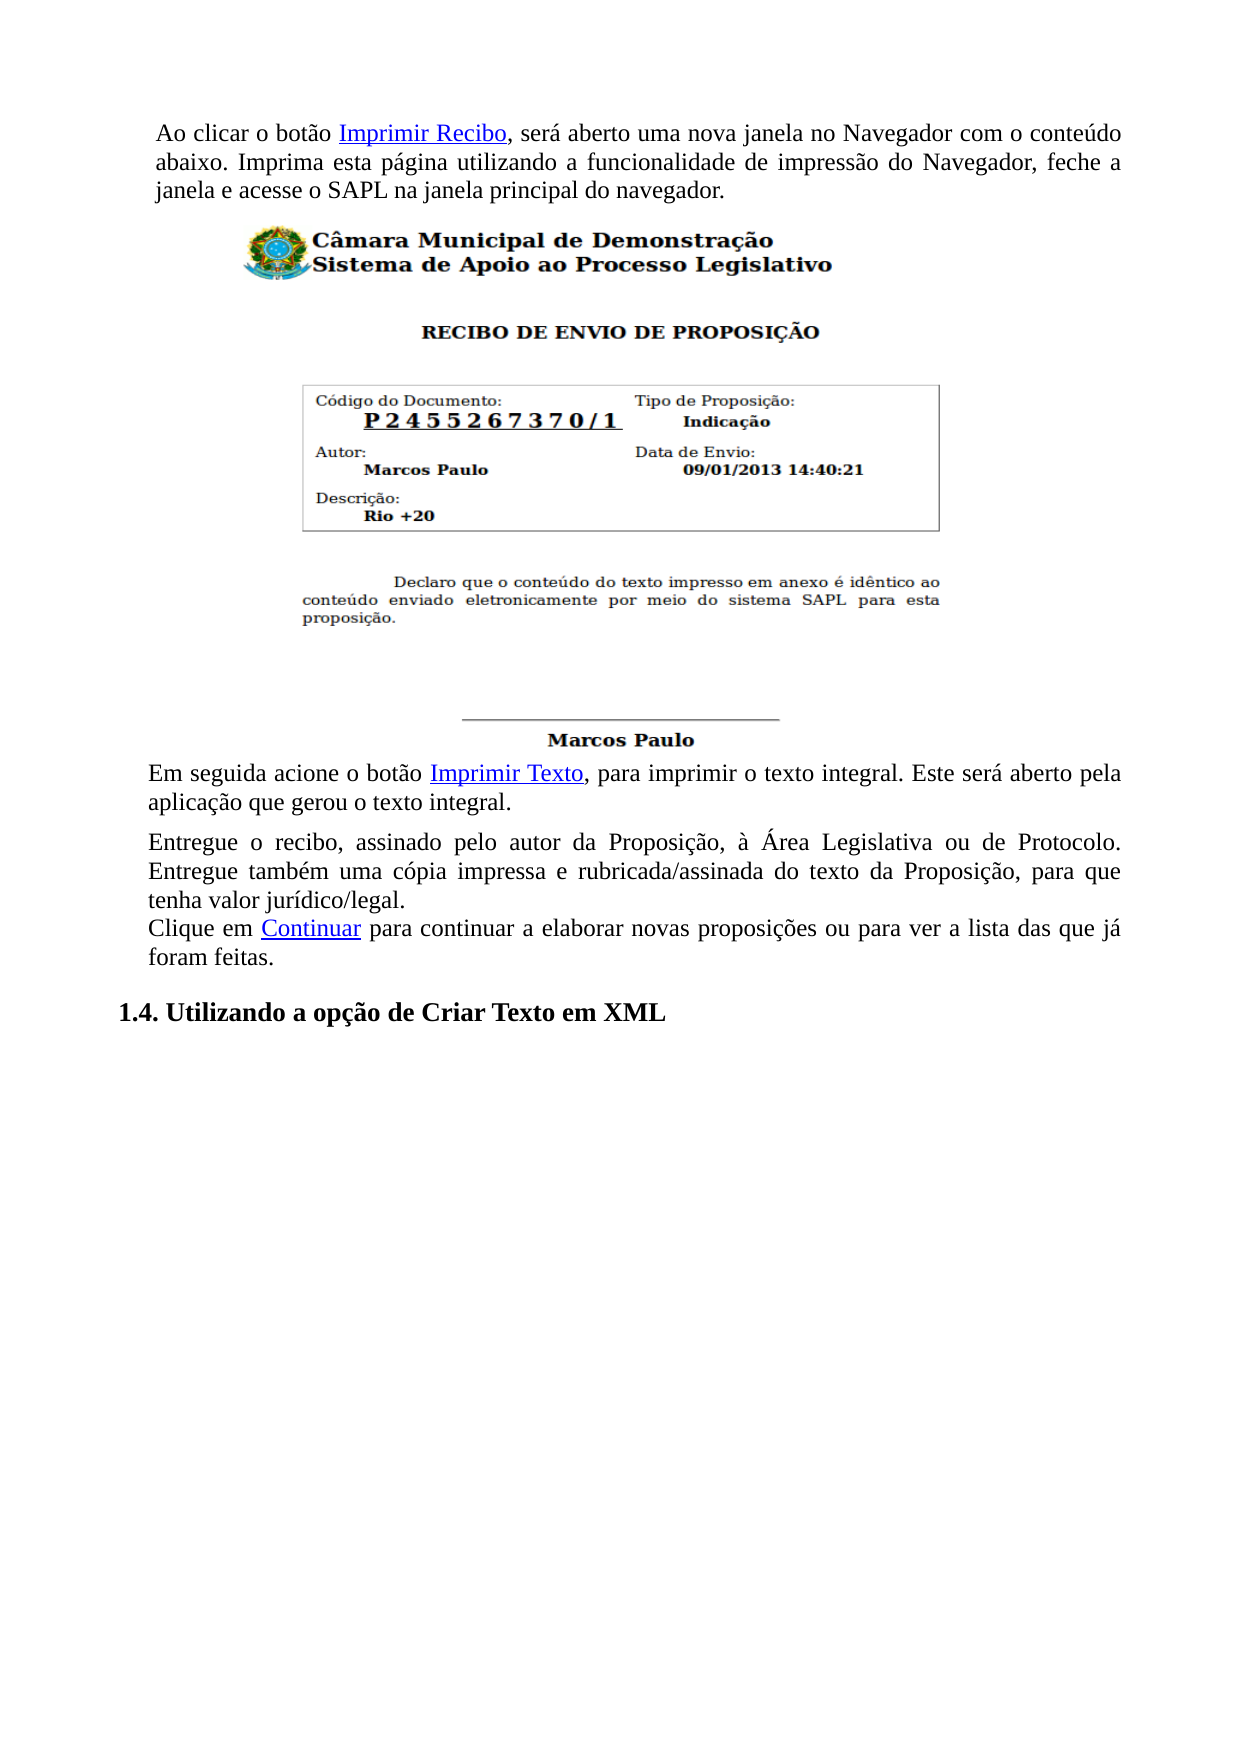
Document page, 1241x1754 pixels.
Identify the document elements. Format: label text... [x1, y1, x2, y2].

text Entregue o recibo, assinado pelo autor da Proposição, à Área Legislativa ou de Protocolo. Entregue também uma cópia impressa e rubricada/assinada do texto da Proposição, para que tenha valor jurídico/legal. [148, 827, 1122, 913]
text Ao clicar o botão Imprimir Recibo, será aberto uma nova janela no Navegador com o conteúdo abaixo. Imprima esta página utilizando a funcionalidade de impressão do Navegador, feche a janela e acesse o SAPL na janela principal do navegador. [155, 118, 1122, 204]
text Em seguida acione o botão Imprimir Texto, para imprimir o texto integral. Este será aberto pela aplicação que gerou o texto integral. [148, 217, 1122, 816]
subtitle 1.4. Utilizando a opção de Criar Texto em XML [118, 996, 1122, 1027]
picture [234, 216, 1006, 758]
text Clique em Continuar para continuar a elaborar novas proposições ou para ver a lista das que já foram feitas. [148, 913, 1122, 971]
